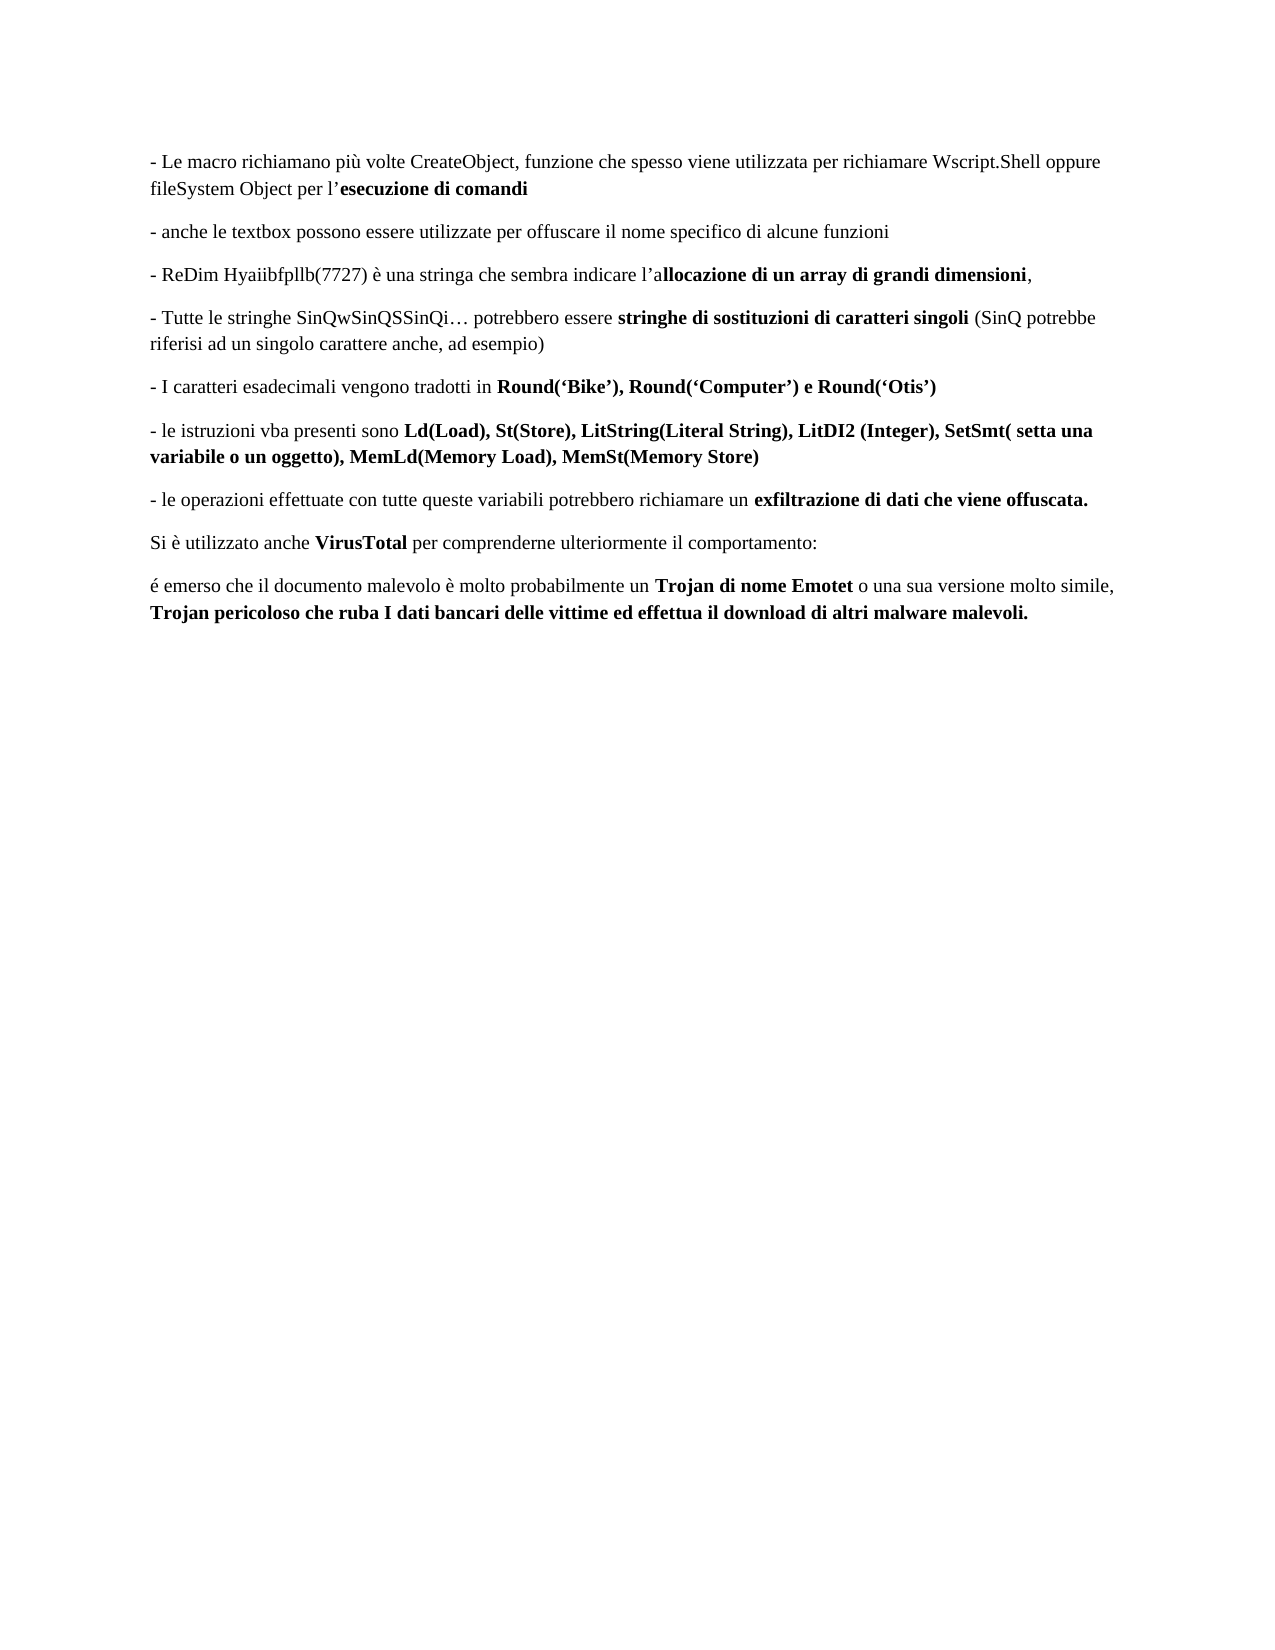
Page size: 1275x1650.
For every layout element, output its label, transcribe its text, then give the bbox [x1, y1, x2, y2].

text - le istruzioni vba presenti sono Ld(Load), St(Store), LitString(Literal String), LitDI2 (Integer), SetSmt( setta una variabile o un oggetto), MemLd(Memory Load), MemSt(Memory Store) [150, 418, 1125, 468]
text - I caratteri esadecimali vengono tradotti in Round(‘Bike’), Round(‘Computer’) e Round(‘Otis’) [150, 375, 1125, 398]
text - ReDim Hyaiibfpllb(7727) è una stringa che sembra indicare l’allocazione di un array di grandi dimensioni, [150, 263, 1125, 286]
text é emerso che il documento malevolo è molto probabilmente un Trojan di nome Emotet o una sua versione molto simile, Trojan pericoloso che ruba I dati bancari delle vittime ed effettua il download di altri malware malevoli. [150, 574, 1125, 624]
text - Tutte le stringhe SinQwSinQSSinQi… potrebbero essere stringhe di sostituzioni di caratteri singoli (SinQ potrebbe riferisi ad un singolo carattere anche, ad esempio) [150, 306, 1125, 355]
text - Le macro richiamano più volte CreateObject, funzione che spesso viene utilizzata per richiamare Wscript.Shell oppure fileSystem Object per l’esecuzione di comandi [150, 150, 1125, 199]
text - anche le textbox possono essere utilizzate per offuscare il nome specifico di alcune funzioni [150, 219, 1125, 242]
text Si è utilizzato anche VirusTotal per comprenderne ulteriormente il comportamento: [150, 531, 1125, 554]
text - le operazioni effettuate con tutte queste variabili potrebbero richiamare un exfiltrazione di dati che viene offuscata. [150, 488, 1125, 511]
